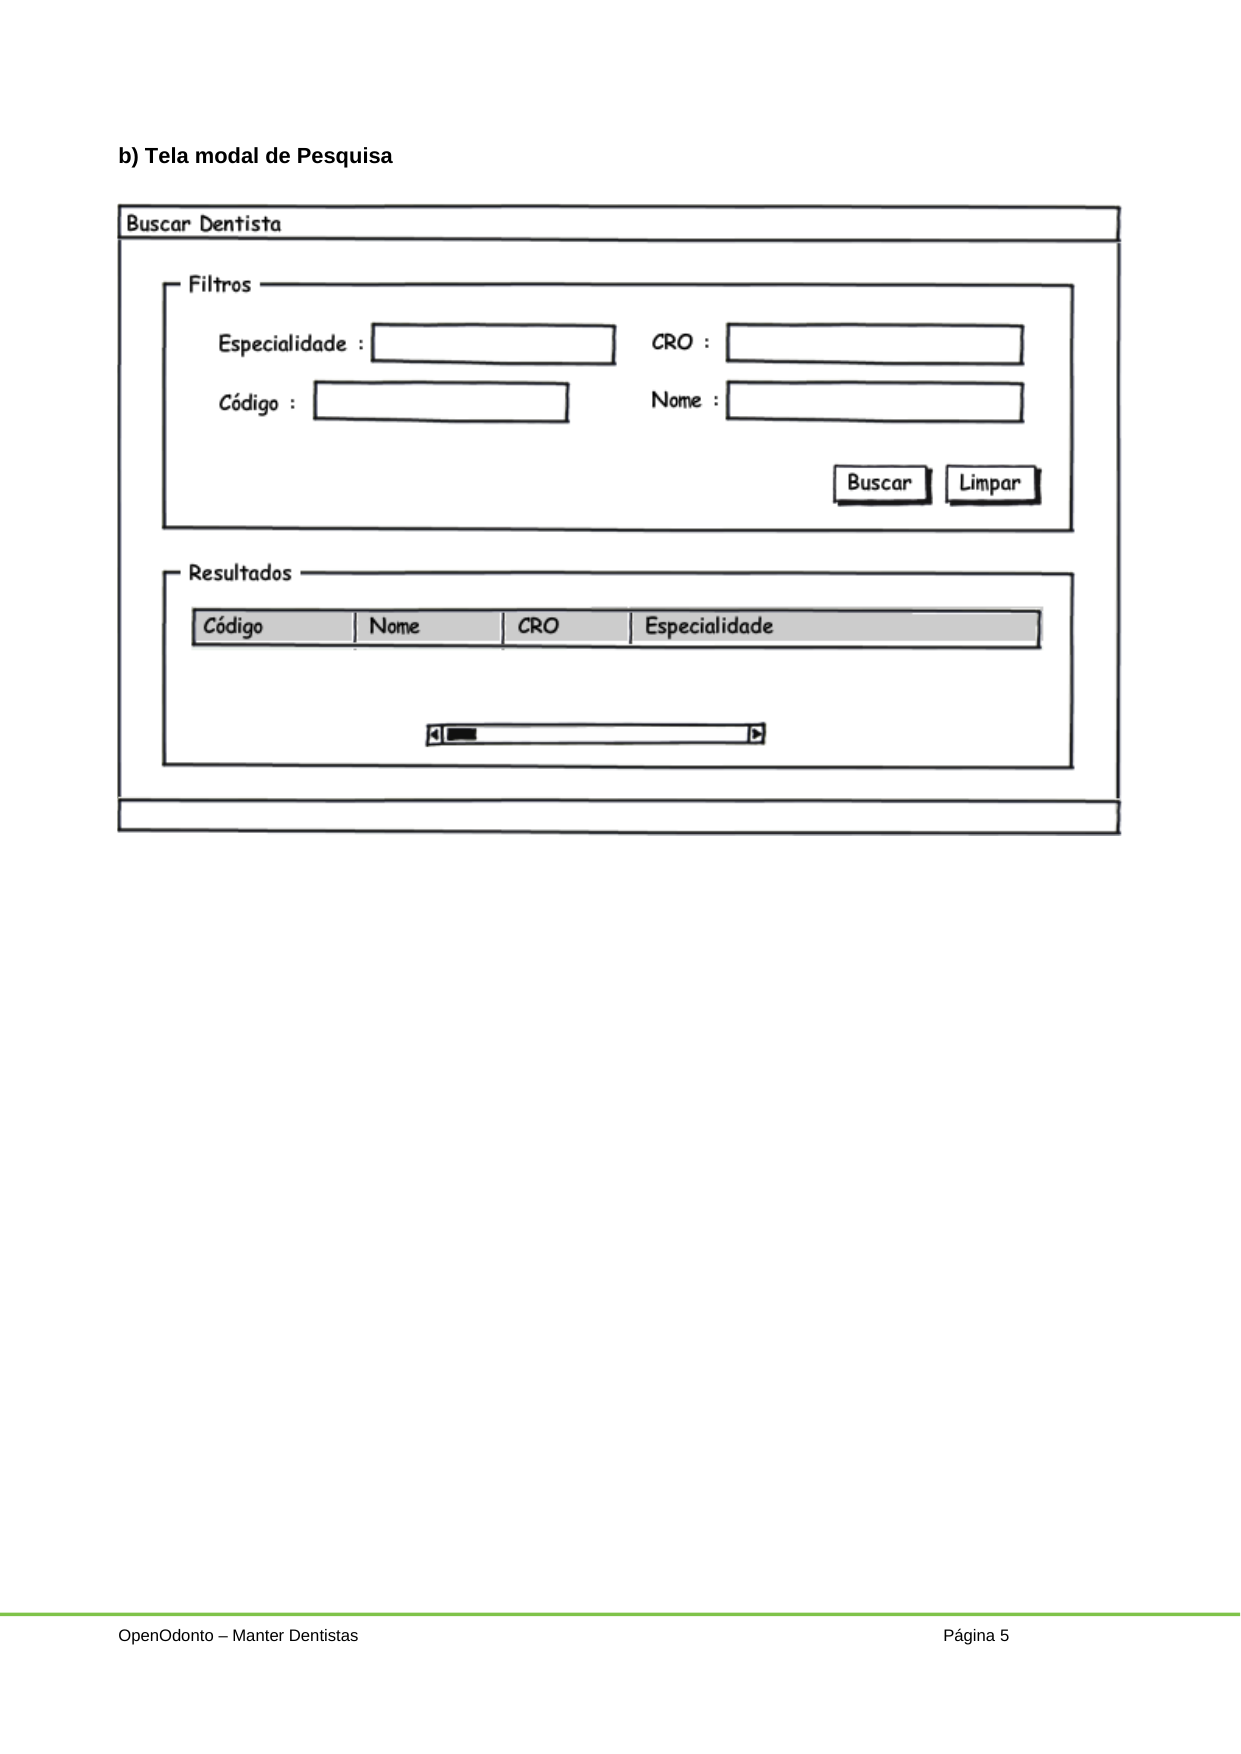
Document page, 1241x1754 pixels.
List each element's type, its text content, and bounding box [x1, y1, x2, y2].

picture [117, 203, 1123, 836]
subtitle Tela modal de Pesquisa [118, 143, 1122, 168]
